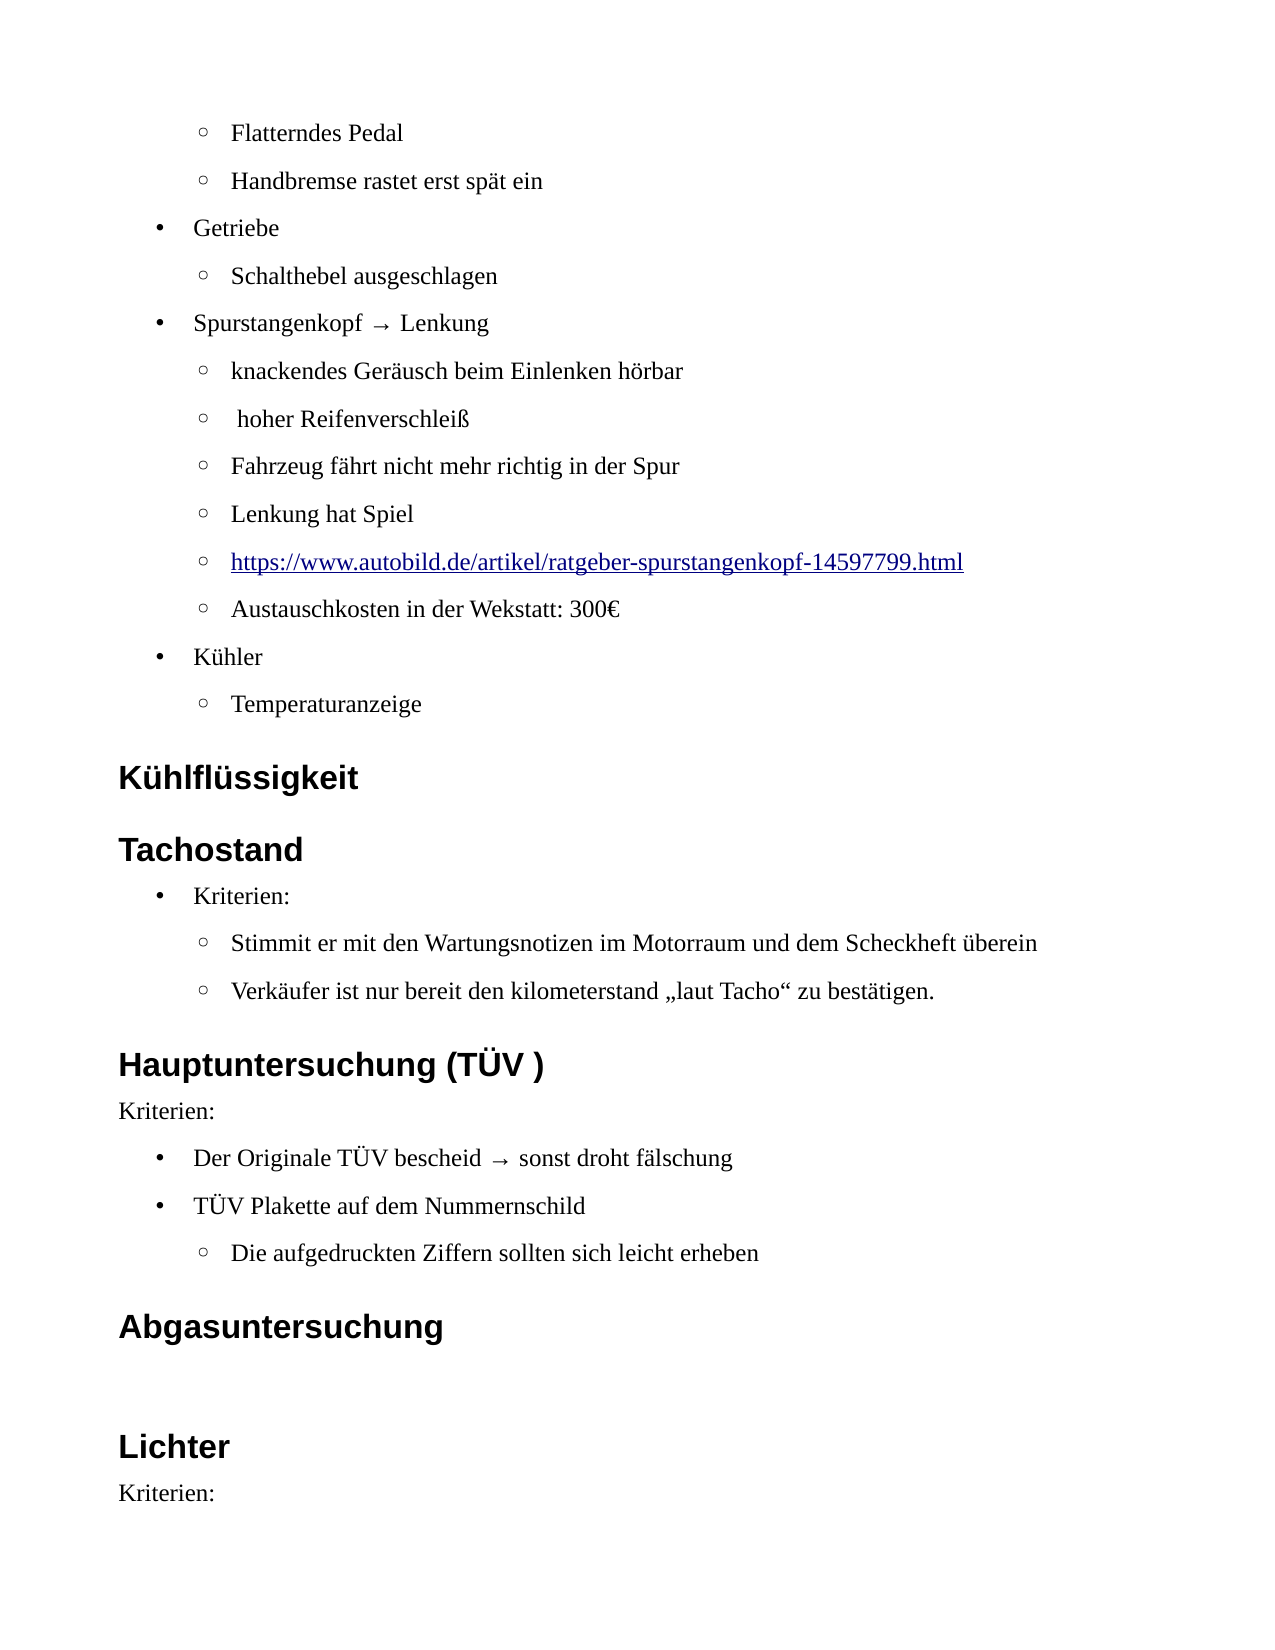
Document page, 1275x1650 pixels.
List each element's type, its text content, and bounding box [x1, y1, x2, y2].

list https://www.autobild.de/artikel/ratgeber-spurstangenkopf-14597799.html [193, 547, 1157, 575]
list Spurstangenkopf → Lenkung [156, 308, 1157, 337]
list TÜV Plakette auf dem Nummernschild [156, 1191, 1157, 1220]
text Kriterien: [118, 1478, 1157, 1506]
list Austauschkosten in der Wekstatt: 300€ [193, 594, 1157, 623]
list Stimmit er mit den Wartungsnotizen im Motorraum und dem Scheckheft überein [193, 928, 1157, 957]
list Schalthebel ausgeschlagen [193, 261, 1157, 290]
list Flatterndes Pedal [193, 118, 1157, 147]
list Handbremse rastet erst spät ein [193, 166, 1157, 194]
text Kriterien: [118, 1096, 1157, 1124]
list Getriebe [156, 213, 1157, 242]
list Kriterien: [156, 881, 1157, 910]
list hoher Reifenverschleiß [193, 404, 1157, 432]
subtitle Tachostand [118, 830, 1157, 868]
list Verkäufer ist nur bereit den kilometerstand „laut Tacho“ zu bestätigen. [193, 976, 1157, 1005]
subtitle Kühlflüssigkeit [118, 758, 1157, 796]
list Temperaturanzeige [193, 689, 1157, 718]
list Der Originale TÜV bescheid → sonst droht fälschung [156, 1143, 1157, 1172]
list knackendes Geräusch beim Einlenken hörbar [193, 356, 1157, 385]
subtitle Abgasuntersuchung [118, 1307, 1157, 1346]
list Lenkung hat Spiel [193, 499, 1157, 528]
subtitle Hauptuntersuchung (TÜV ) [118, 1044, 1157, 1083]
subtitle Lichter [118, 1427, 1157, 1465]
list Fahrzeug fährt nicht mehr richtig in der Spur [193, 451, 1157, 480]
list Kühler [156, 642, 1157, 671]
list Die aufgedruckten Ziffern sollten sich leicht erheben [193, 1238, 1157, 1267]
